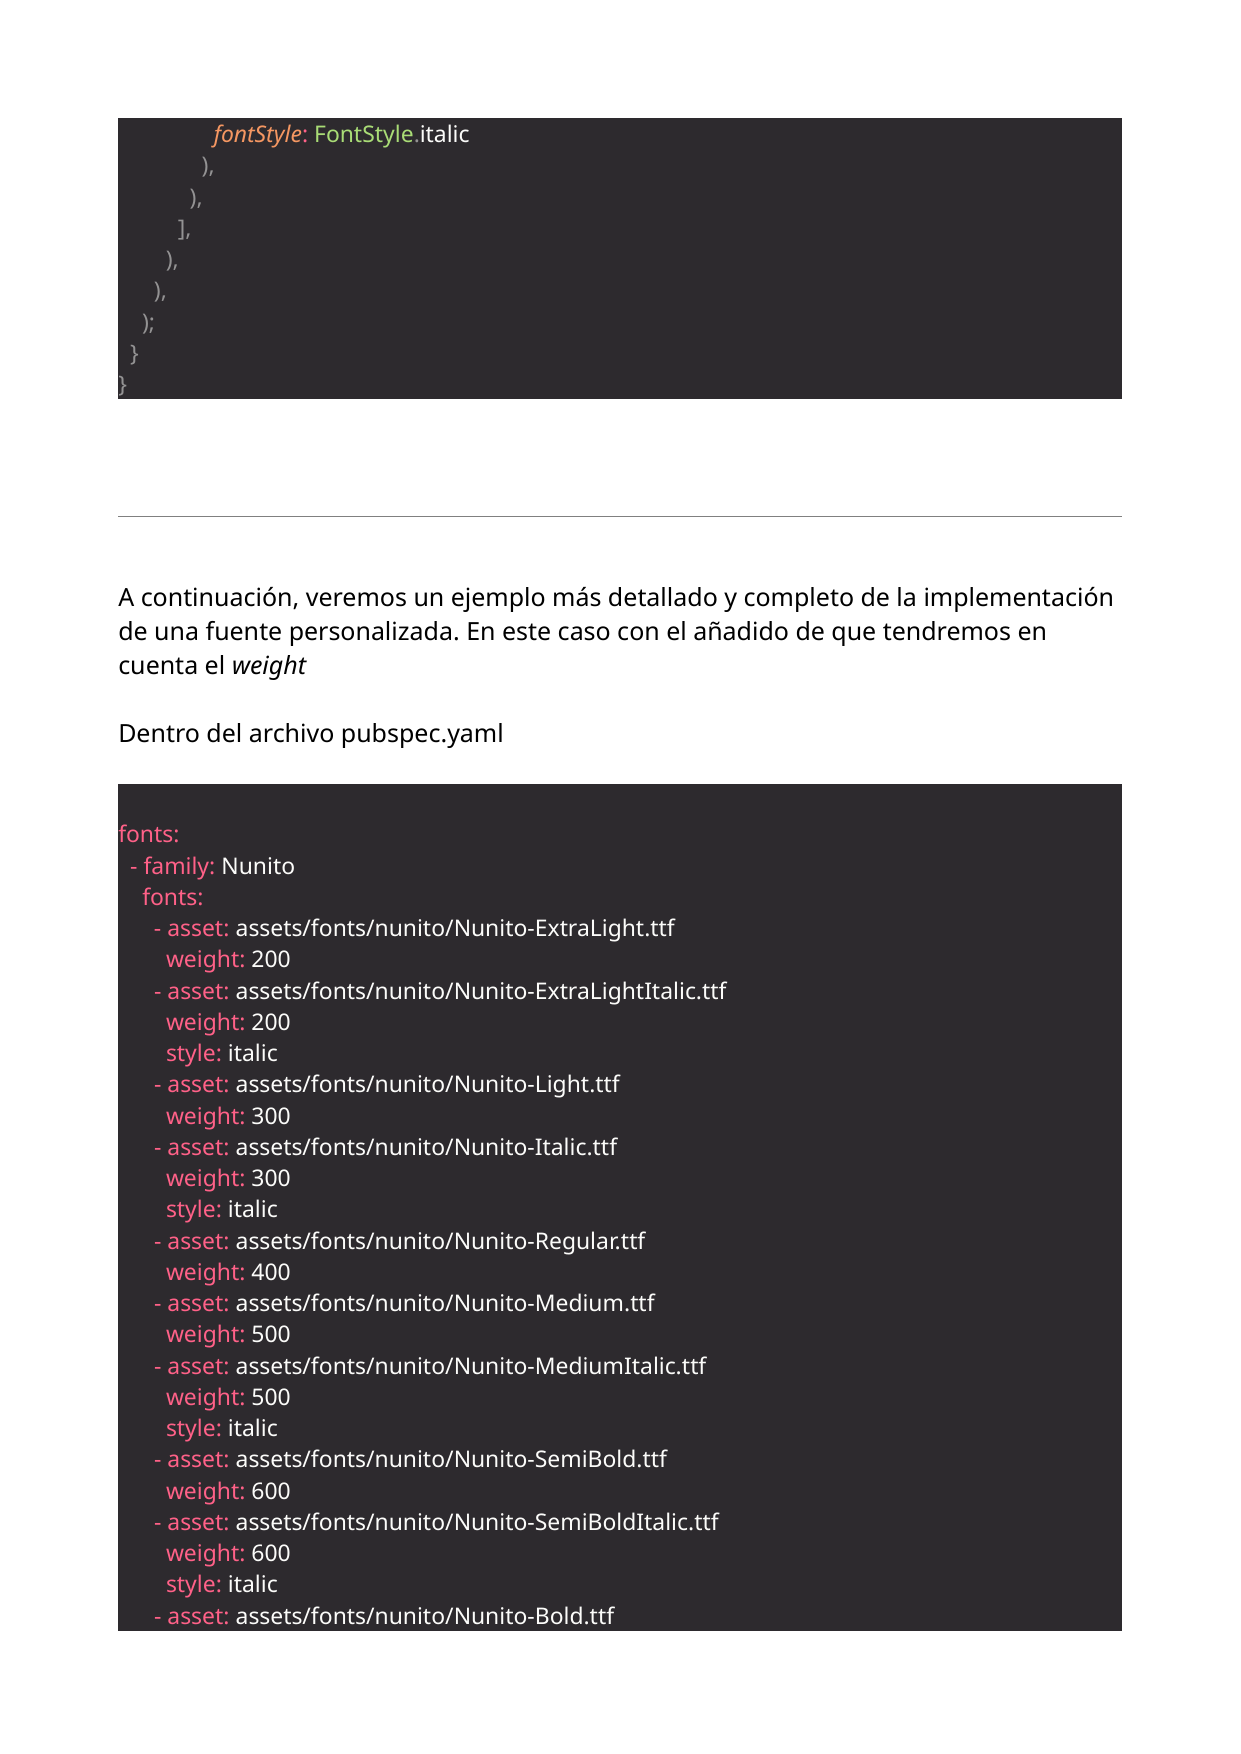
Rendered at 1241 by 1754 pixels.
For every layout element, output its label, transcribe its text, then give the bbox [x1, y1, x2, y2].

text Dentro del archivo pubspec.yaml [118, 716, 1122, 750]
text fontStyle: FontStyle.italic ), ), ], ), ), ); } } [118, 118, 1122, 399]
text A continuación, veremos un ejemplo más detallado y completo de la implementación de una fuente personalizada. En este caso con el añadido de que tendremos en cuenta el weight [118, 580, 1122, 682]
text fonts: - family: Nunito fonts: - asset: assets/fonts/nunito/Nunito-ExtraLight.ttf weight: 200 - asset: assets/fonts/nunito/Nunito-ExtraLightItalic.ttf weight: 200 style: italic - asset: assets/fonts/nunito/Nunito-Light.ttf weight: 300 - asset: assets/fonts/nunito/Nunito-Italic.ttf weight: 300 style: italic - asset: assets/fonts/nunito/Nunito-Regular.ttf weight: 400 - asset: assets/fonts/nunito/Nunito-Medium.ttf weight: 500 - asset: assets/fonts/nunito/Nunito-MediumItalic.ttf weight: 500 style: italic - asset: assets/fonts/nunito/Nunito-SemiBold.ttf weight: 600 - asset: assets/fonts/nunito/Nunito-SemiBoldItalic.ttf weight: 600 style: italic - asset: assets/fonts/nunito/Nunito-Bold.ttf [118, 784, 1122, 1631]
